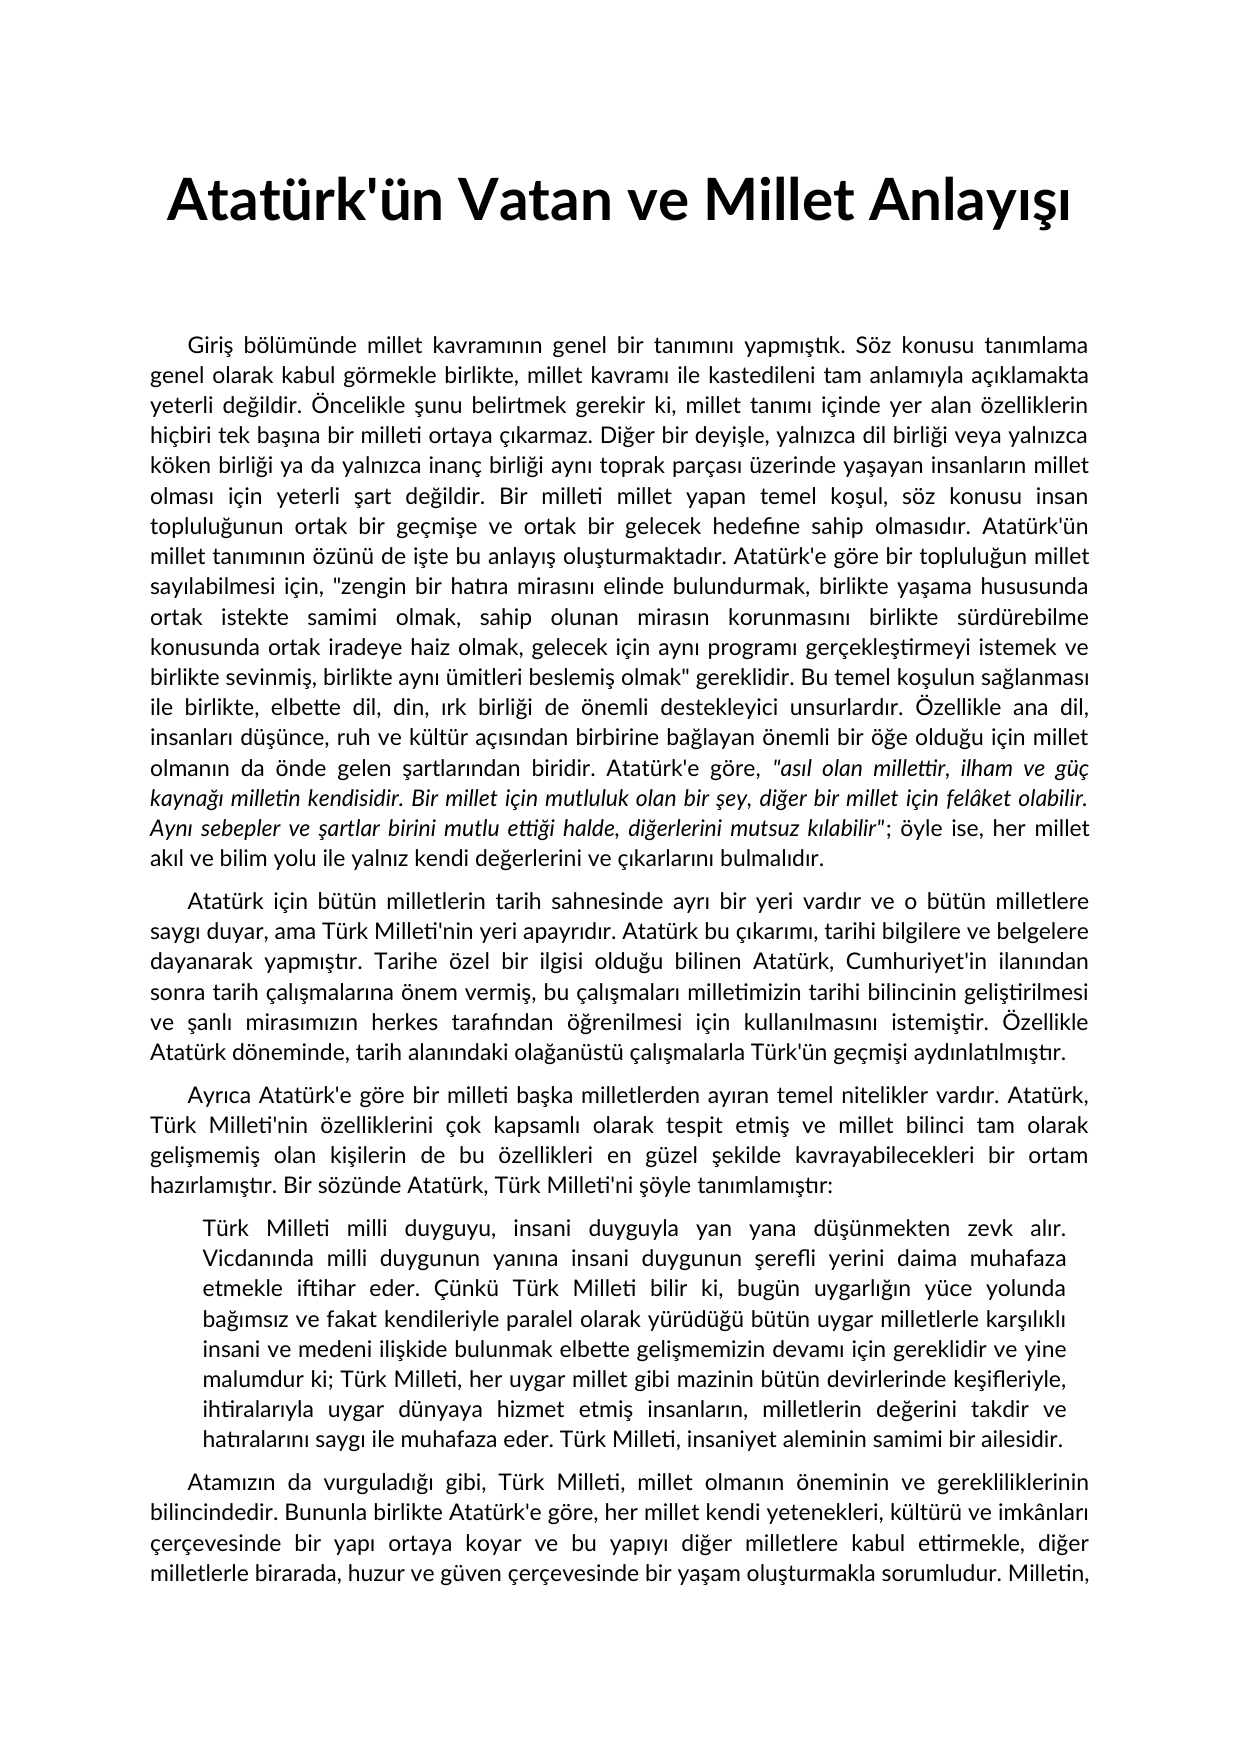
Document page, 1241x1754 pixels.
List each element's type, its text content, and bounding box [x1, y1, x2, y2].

text Türk Milleti milli duyguyu, insani duyguyla yan yana düşünmekten zevk alır. Vicdanında milli duygunun yanına insani duygunun şerefli yerini daima muhafaza etmekle iftihar eder. Çünkü Türk Milleti bilir ki, bugün uygarlığın yüce yolunda bağımsız ve fakat kendileriyle paralel olarak yürüdüğü bütün uygar milletlerle karşılıklı insani ve medeni ilişkide bulunmak elbette gelişmemizin devamı için gereklidir ve yine malumdur ki; Türk Milleti, her uygar millet gibi mazinin bütün devirlerinde keşifleriyle, ihtiralarıyla uygar dünyaya hizmet etmiş insanların, milletlerin değerini takdir ve hatıralarını saygı ile muhafaza eder. Türk Milleti, insaniyet aleminin samimi bir ailesidir. [202, 1214, 1068, 1453]
text Ayrıca Atatürk'e göre bir milleti başka milletlerden ayıran temel nitelikler vardır. Atatürk, Türk Milleti'nin özelliklerini çok kapsamlı olarak tespit etmiş ve millet bilinci tam olarak gelişmemiş olan kişilerin de bu özellikleri en güzel şekilde kavrayabilecekleri bir ortam hazırlamıştır. Bir sözünde Atatürk, Türk Milleti'ni şöyle tanımlamıştır: [150, 1080, 1090, 1198]
text Atatürk için bütün milletlerin tarih sahnesinde ayrı bir yeri vardır ve o bütün milletlere saygı duyar, ama Türk Milleti'nin yeri apayrıdır. Atatürk bu çıkarımı, tarihi bilgilere ve belgelere dayanarak yapmıştır. Tarihe özel bir ilgisi olduğu bilinen Atatürk, Cumhuriyet'in ilanından sonra tarih çalışmalarına önem vermiş, bu çalışmaları milletimizin tarihi bilincinin geliştirilmesi ve şanlı mirasımızın herkes tarafından öğrenilmesi için kullanılmasını istemiştir. Özellikle Atatürk döneminde, tarih alanındaki olağanüstü çalışmalarla Türk'ün geçmişi aydınlatılmıştır. [150, 887, 1090, 1065]
text Atamızın da vurguladığı gibi, Türk Milleti, millet olmanın öneminin ve gerekliliklerinin bilincindedir. Bununla birlikte Atatürk'e göre, her millet kendi yetenekleri, kültürü ve imkânları çerçevesinde bir yapı ortaya koyar ve bu yapıyı diğer milletlere kabul ettirmekle, diğer milletlerle birarada, huzur ve güven çerçevesinde bir yaşam oluşturmakla sorumludur. Milletin, [150, 1468, 1090, 1586]
text Giriş bölümünde millet kavramının genel bir tanımını yapmıştık. Söz konusu tanımlama genel olarak kabul görmekle birlikte, millet kavramı ile kastedileni tam anlamıyla açıklamakta yeterli değildir. Öncelikle şunu belirtmek gerekir ki, millet tanımı içinde yer alan özelliklerin hiçbiri tek başına bir milleti ortaya çıkarmaz. Diğer bir deyişle, yalnızca dil birliği veya yalnızca köken birliği ya da yalnızca inanç birliği aynı toprak parçası üzerinde yaşayan insanların millet olması için yeterli şart değildir. Bir milleti millet yapan temel koşul, söz konusu insan topluluğunun ortak bir geçmişe ve ortak bir gelecek hedefine sahip olmasıdır. Atatürk'ün millet tanımının özünü de işte bu anlayış oluşturmaktadır. Atatürk'e göre bir topluluğun millet sayılabilmesi için, "zengin bir hatıra mirasını elinde bulundurmak, birlikte yaşama hususunda ortak istekte samimi olmak, sahip olunan mirasın korunmasını birlikte sürdürebilme konusunda ortak iradeye haiz olmak, gelecek için aynı programı gerçekleştirmeyi istemek ve birlikte sevinmiş, birlikte aynı ümitleri beslemiş olmak" gereklidir. Bu temel koşulun sağlanması ile birlikte, elbette dil, din, ırk birliği de önemli destekleyici unsurlardır. Özellikle ana dil, insanları düşünce, ruh ve kültür açısından birbirine bağlayan önemli bir öğe olduğu için millet olmanın da önde gelen şartlarından biridir. Atatürk'e göre, "asıl olan millettir, ilham ve güç kaynağı milletin kendisidir. Bir millet için mutluluk olan bir şey, diğer bir millet için felâket olabilir. Aynı sebepler ve şartlar birini mutlu ettiği halde, diğerlerini mutsuz kılabilir"; öyle ise, her millet akıl ve bilim yolu ile yalnız kendi değerlerini ve çıkarlarını bulmalıdır. [150, 330, 1090, 871]
subtitle Atatürk'ün Vatan ve Millet Anlayışı [150, 162, 1090, 232]
